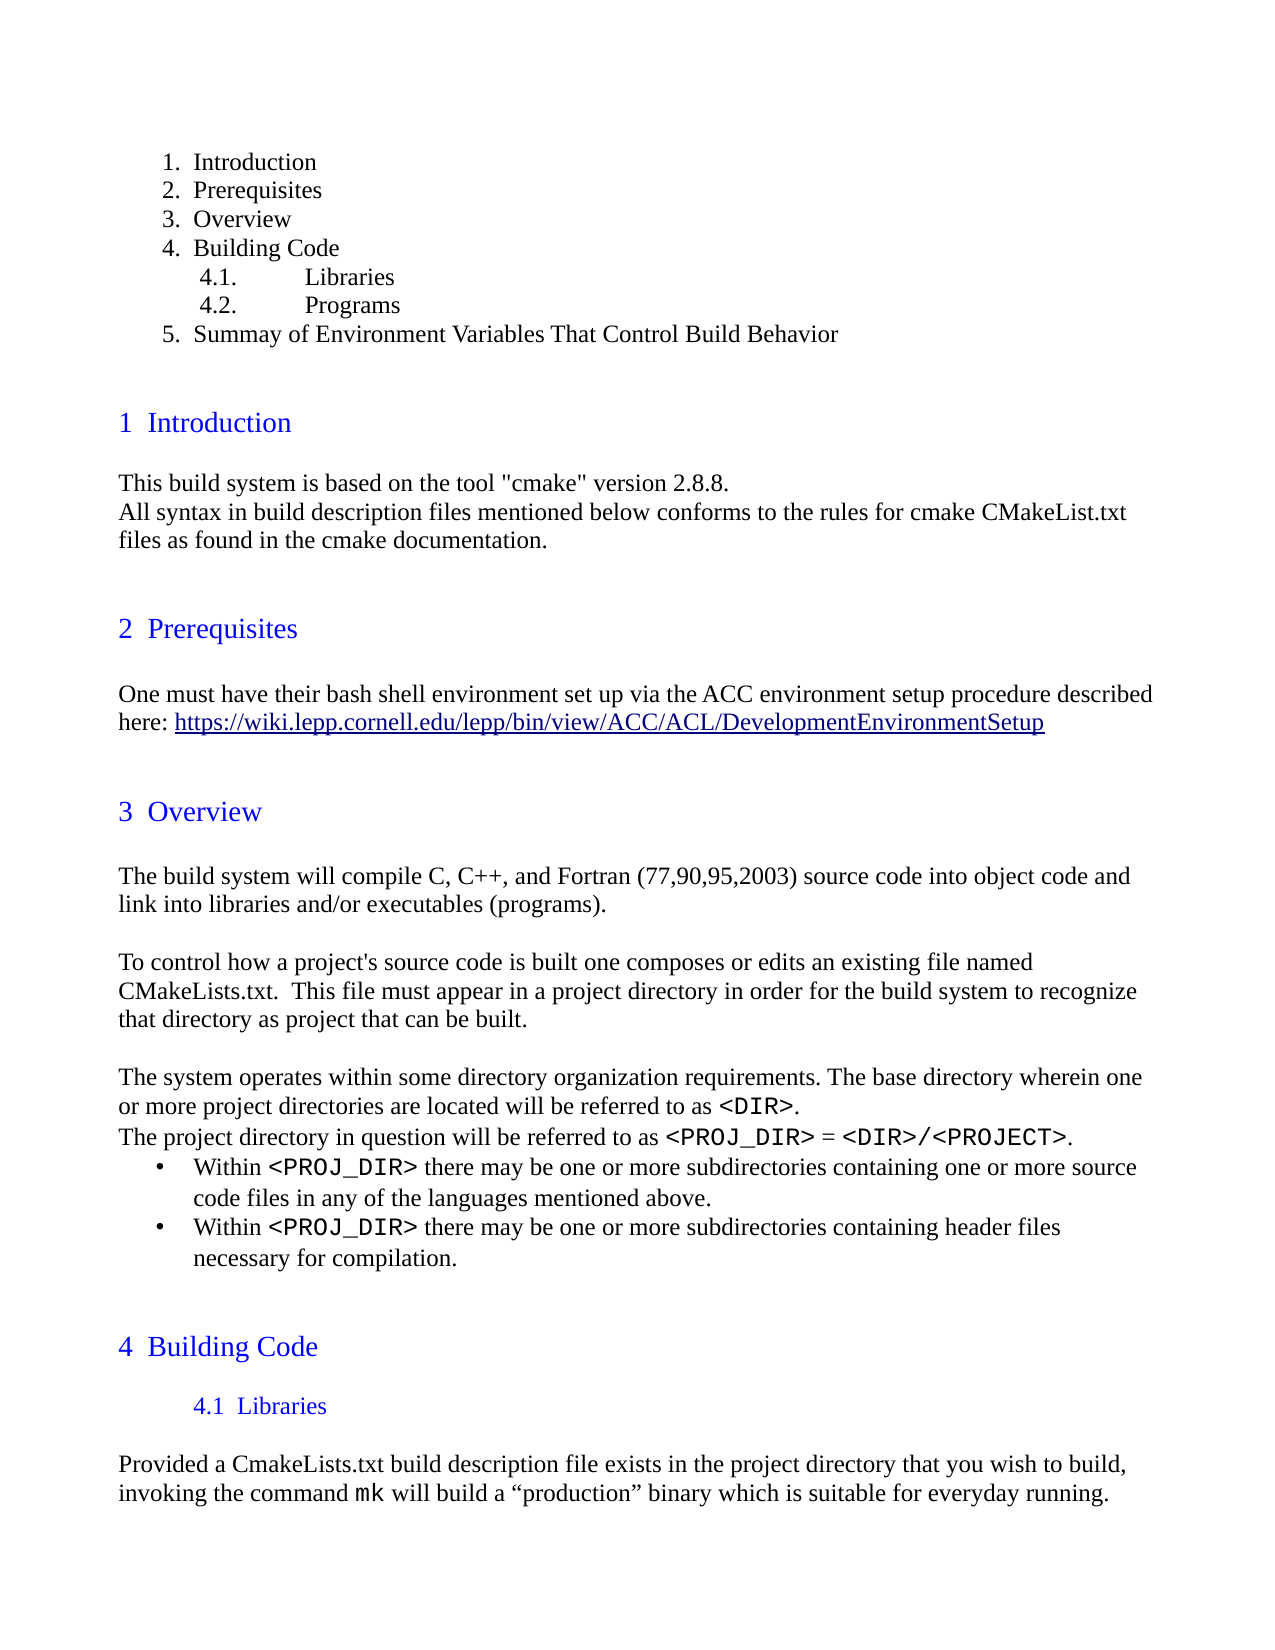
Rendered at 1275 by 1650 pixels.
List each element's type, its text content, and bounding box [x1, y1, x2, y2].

text Provided a CmakeLists.txt build description file exists in the project directory that you wish to build, invoking the command mk will build a “production” binary which is suitable for everyday running. [118, 1449, 1157, 1508]
text 4 Building Code [118, 1329, 1157, 1363]
text To control how a project's source code is built one composes or edits an existing file named CMakeLists.txt. This file must appear in a project directory in order for the build system to recognize that directory as project that can be built. [118, 947, 1157, 1033]
list Overview [156, 204, 1157, 233]
text All syntax in build description files mentioned below conforms to the rules for cmake CMakeList.txt files as found in the cmake documentation. [118, 497, 1157, 554]
text One must have their bash shell environment set up via the ACC environment setup procedure described here: https://wiki.lepp.cornell.edu/lepp/bin/view/ACC/ACL/DevelopmentEnvironmentSetup [118, 679, 1157, 736]
text This build system is based on the tool "cmake" version 2.8.8. [118, 468, 1157, 497]
text The project directory in question will be referred to as <PROJ_DIR> = <DIR>/<PROJECT>. [118, 1122, 1157, 1152]
list Summay of Environment Variables That Control Build Behavior [156, 319, 1157, 348]
list Prerequisites [156, 176, 1157, 204]
list Within <PROJ_DIR> there may be one or more subdirectories containing header files necessary for compilation. [156, 1212, 1157, 1272]
text 1 Introduction [118, 406, 1157, 439]
list Programs [193, 291, 1157, 319]
list Within <PROJ_DIR> there may be one or more subdirectories containing one or more source code files in any of the languages mentioned above. [156, 1152, 1157, 1212]
list Introduction [156, 147, 1157, 176]
list Libraries [193, 262, 1157, 291]
text 2 Prerequisites [118, 612, 1157, 645]
text The system operates within some directory organization requirements. The base directory wherein one or more project directories are located will be referred to as <DIR>. [118, 1062, 1157, 1122]
text 3 Overview [118, 794, 1157, 827]
text The build system will compile C, C++, and Fortran (77,90,95,2003) source code into object code and link into libraries and/or executables (programs). [118, 861, 1157, 918]
list Libraries [193, 1391, 1157, 1420]
list Building Code [156, 233, 1157, 262]
